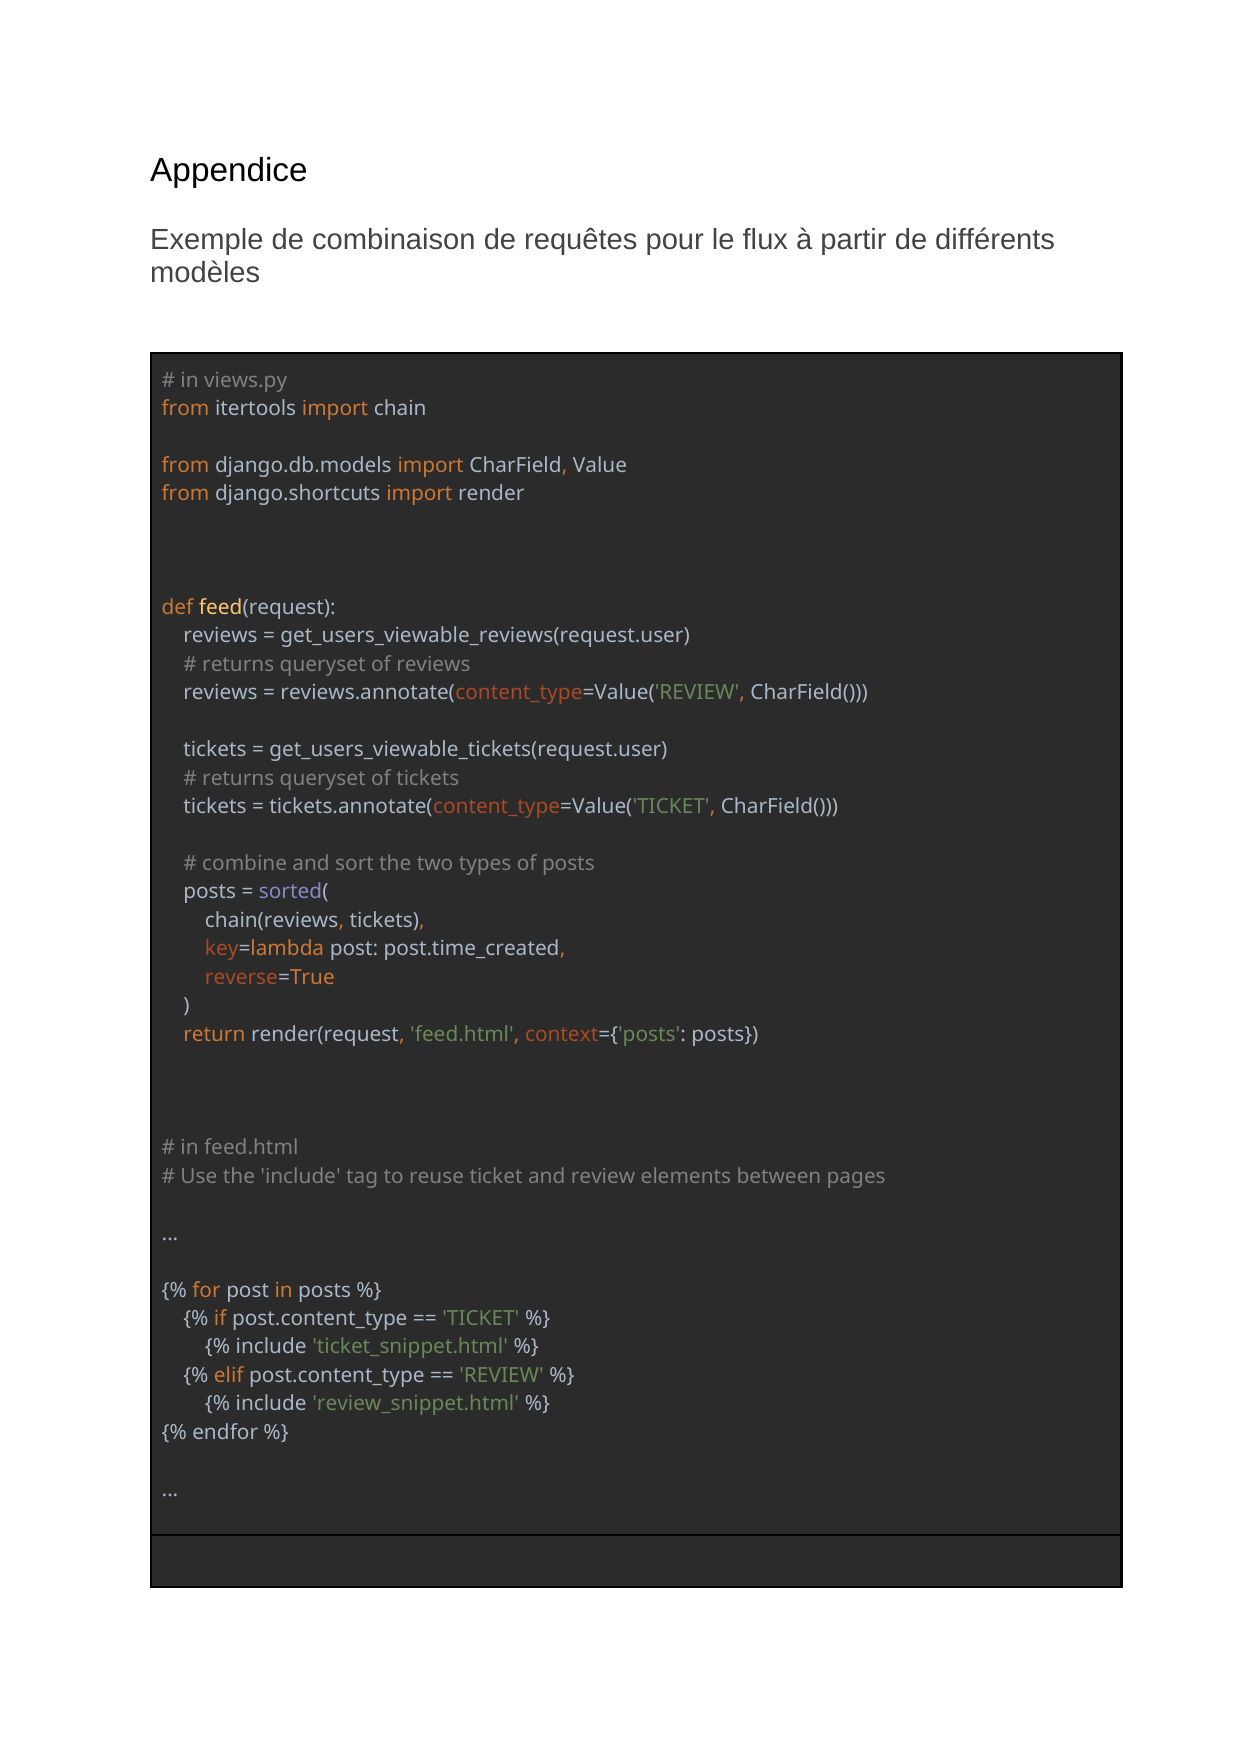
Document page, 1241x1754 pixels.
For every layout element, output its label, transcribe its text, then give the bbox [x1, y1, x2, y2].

subtitle Appendice [150, 150, 1090, 188]
table_header # in views.py from itertools import chain from django.db.models import CharField, Value from django.shortcuts import render def feed(request): reviews = get_users_viewable_reviews(request.user) # returns queryset of reviews reviews = reviews.annotate(content_type=Value('REVIEW', CharField())) tickets = get_users_viewable_tickets(request.user) # returns queryset of tickets tickets = tickets.annotate(content_type=Value('TICKET', CharField())) # combine and sort the two types of posts posts = sorted( chain(reviews, tickets), key=lambda post: post.time_created, reverse=True ) return render(request, 'feed.html', context={'posts': posts}) # in feed.html # Use the 'include' tag to reuse ticket and review elements between pages ... {% for post in posts %} {% if post.content_type == 'TICKET' %} {% include 'ticket_snippet.html' %} {% elif post.content_type == 'REVIEW' %} {% include 'review_snippet.html' %} {% endfor %} ... [152, 354, 1120, 1534]
subtitle Exemple de combinaison de requêtes pour le flux à partir de différents modèles [150, 222, 1090, 289]
table_cell [152, 1536, 1120, 1586]
